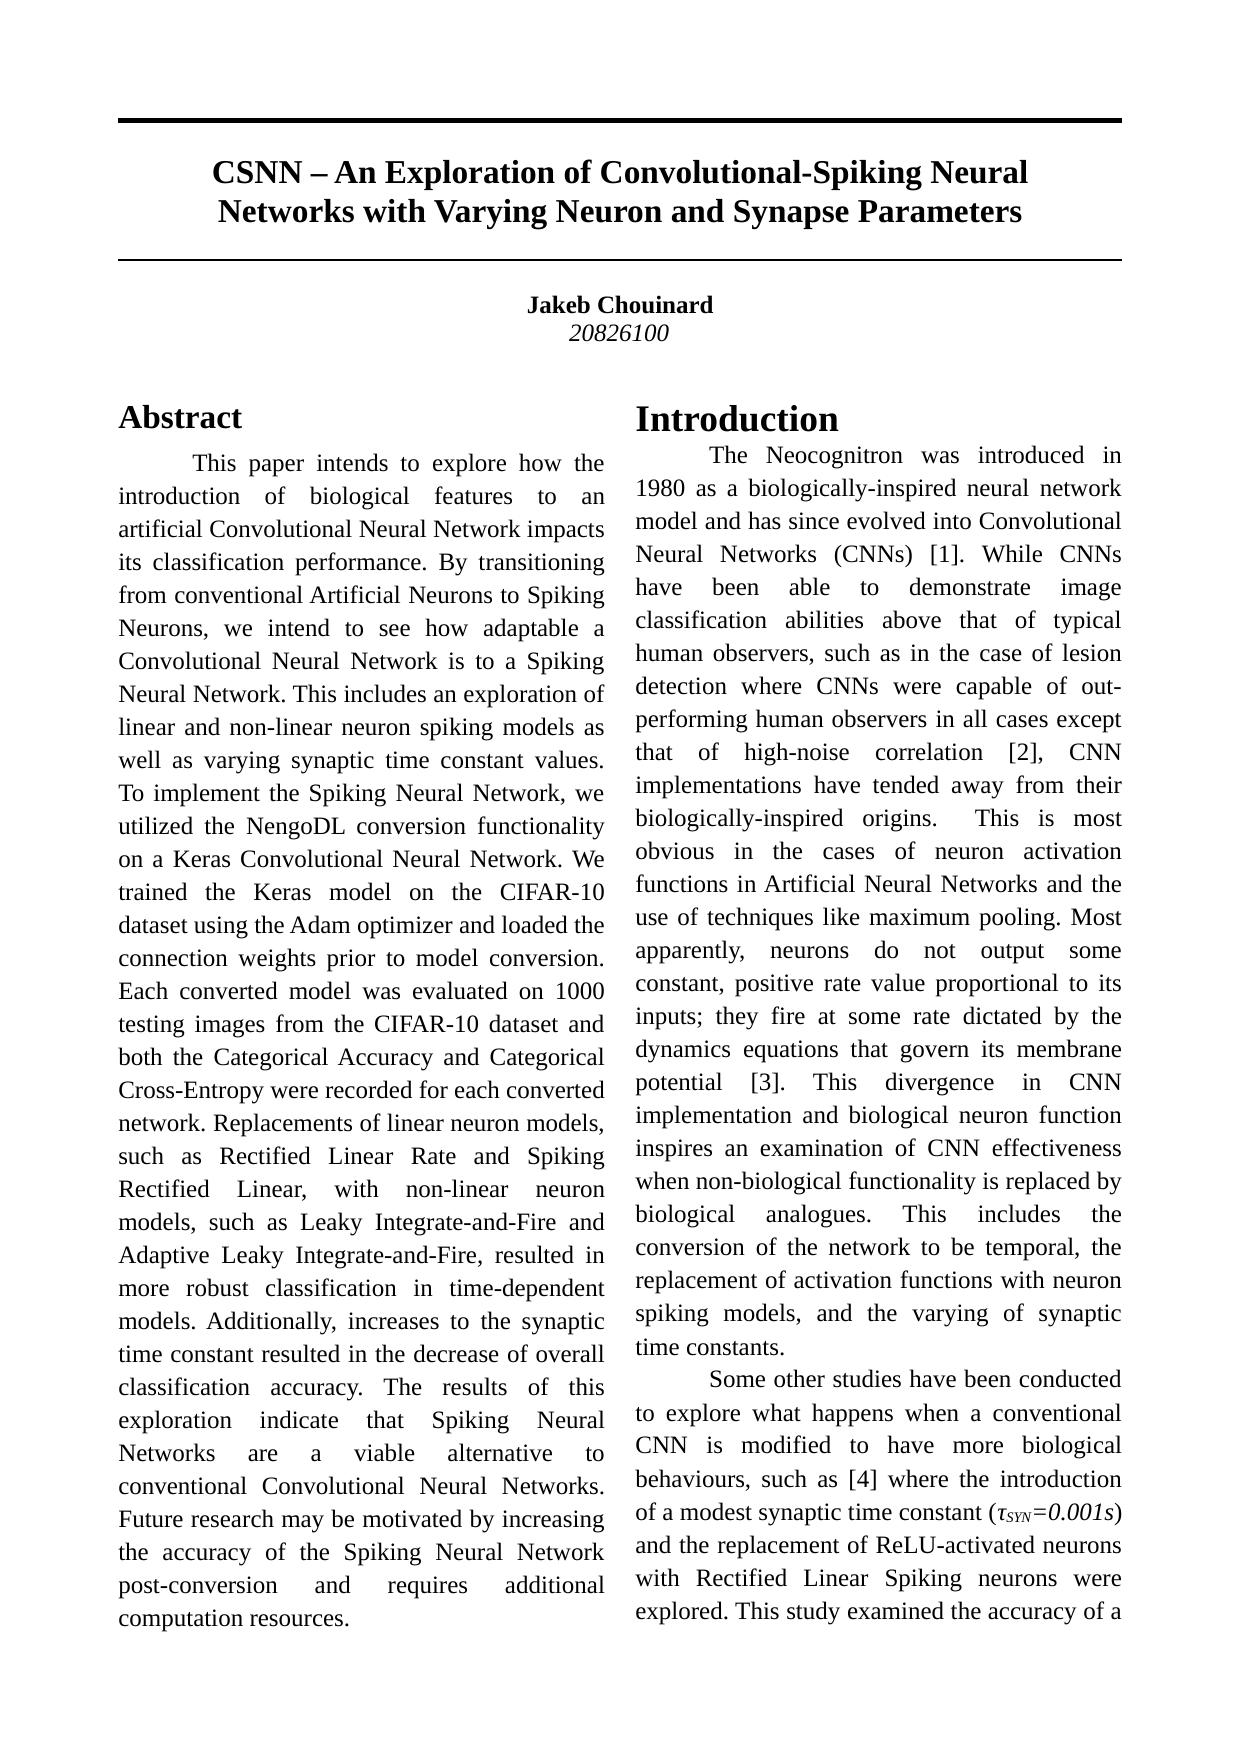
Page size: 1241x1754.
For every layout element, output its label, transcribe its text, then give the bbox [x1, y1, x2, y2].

text This paper intends to explore how the introduction of biological features to an artificial Convolutional Neural Network impacts its classification performance. By transitioning from conventional Artificial Neurons to Spiking Neurons, we intend to see how adaptable a Convolutional Neural Network is to a Spiking Neural Network. This includes an exploration of linear and non-linear neuron spiking models as well as varying synaptic time constant values. To implement the Spiking Neural Network, we utilized the NengoDL conversion functionality on a Keras Convolutional Neural Network. We trained the Keras model on the CIFAR-10 dataset using the Adam optimizer and loaded the connection weights prior to model conversion. Each converted model was evaluated on 1000 testing images from the CIFAR-10 dataset and both the Categorical Accuracy and Categorical Cross-Entropy were recorded for each converted network. Replacements of linear neuron models, such as Rectified Linear Rate and Spiking Rectified Linear, with non-linear neuron models, such as Leaky Integrate-and-Fire and Adaptive Leaky Integrate-and-Fire, resulted in more robust classification in time-dependent models. Additionally, increases to the synaptic time constant resulted in the decrease of overall classification accuracy. The results of this exploration indicate that Spiking Neural Networks are a viable alternative to conventional Convolutional Neural Networks. Future research may be motivated by increasing the accuracy of the Spiking Neural Network post-conversion and requires additional computation resources. [118, 448, 605, 1632]
subtitle Introduction [635, 397, 1122, 440]
text 20826100 [118, 318, 1122, 347]
text Jakeb Chouinard [118, 290, 1122, 318]
text The Neocognitron was introduced in 1980 as a biologically-inspired neural network model and has since evolved into Convolutional Neural Networks (CNNs) [1]. While CNNs have been able to demonstrate image classification abilities above that of typical human observers, such as in the case of lesion detection where CNNs were capable of out-performing human observers in all cases except that of high-noise correlation [2], CNN implementations have tended away from their biologically-inspired origins. This is most obvious in the cases of neuron activation functions in Artificial Neural Networks and the use of techniques like maximum pooling. Most apparently, neurons do not output some constant, positive rate value proportional to its inputs; they fire at some rate dictated by the dynamics equations that govern its membrane potential [3]. This divergence in CNN implementation and biological neuron function inspires an examination of CNN effectiveness when non-biological functionality is replaced by biological analogues. This includes the conversion of the network to be temporal, the replacement of activation functions with neuron spiking models, and the varying of synaptic time constants. [635, 440, 1122, 1360]
text CSNN – An Exploration of Convolutional-Spiking Neural Networks with Varying Neuron and Synapse Parameters [118, 123, 1122, 259]
subtitle Abstract [118, 397, 605, 435]
text Some other studies have been conducted to explore what happens when a conventional CNN is modified to have more biological behaviours, such as [4] where the introduction of a modest synaptic time constant (τSYN=0.001s) and the replacement of ReLU-activated neurons with Rectified Linear Spiking neurons were explored. This study examined the accuracy of a [635, 1364, 1122, 1624]
